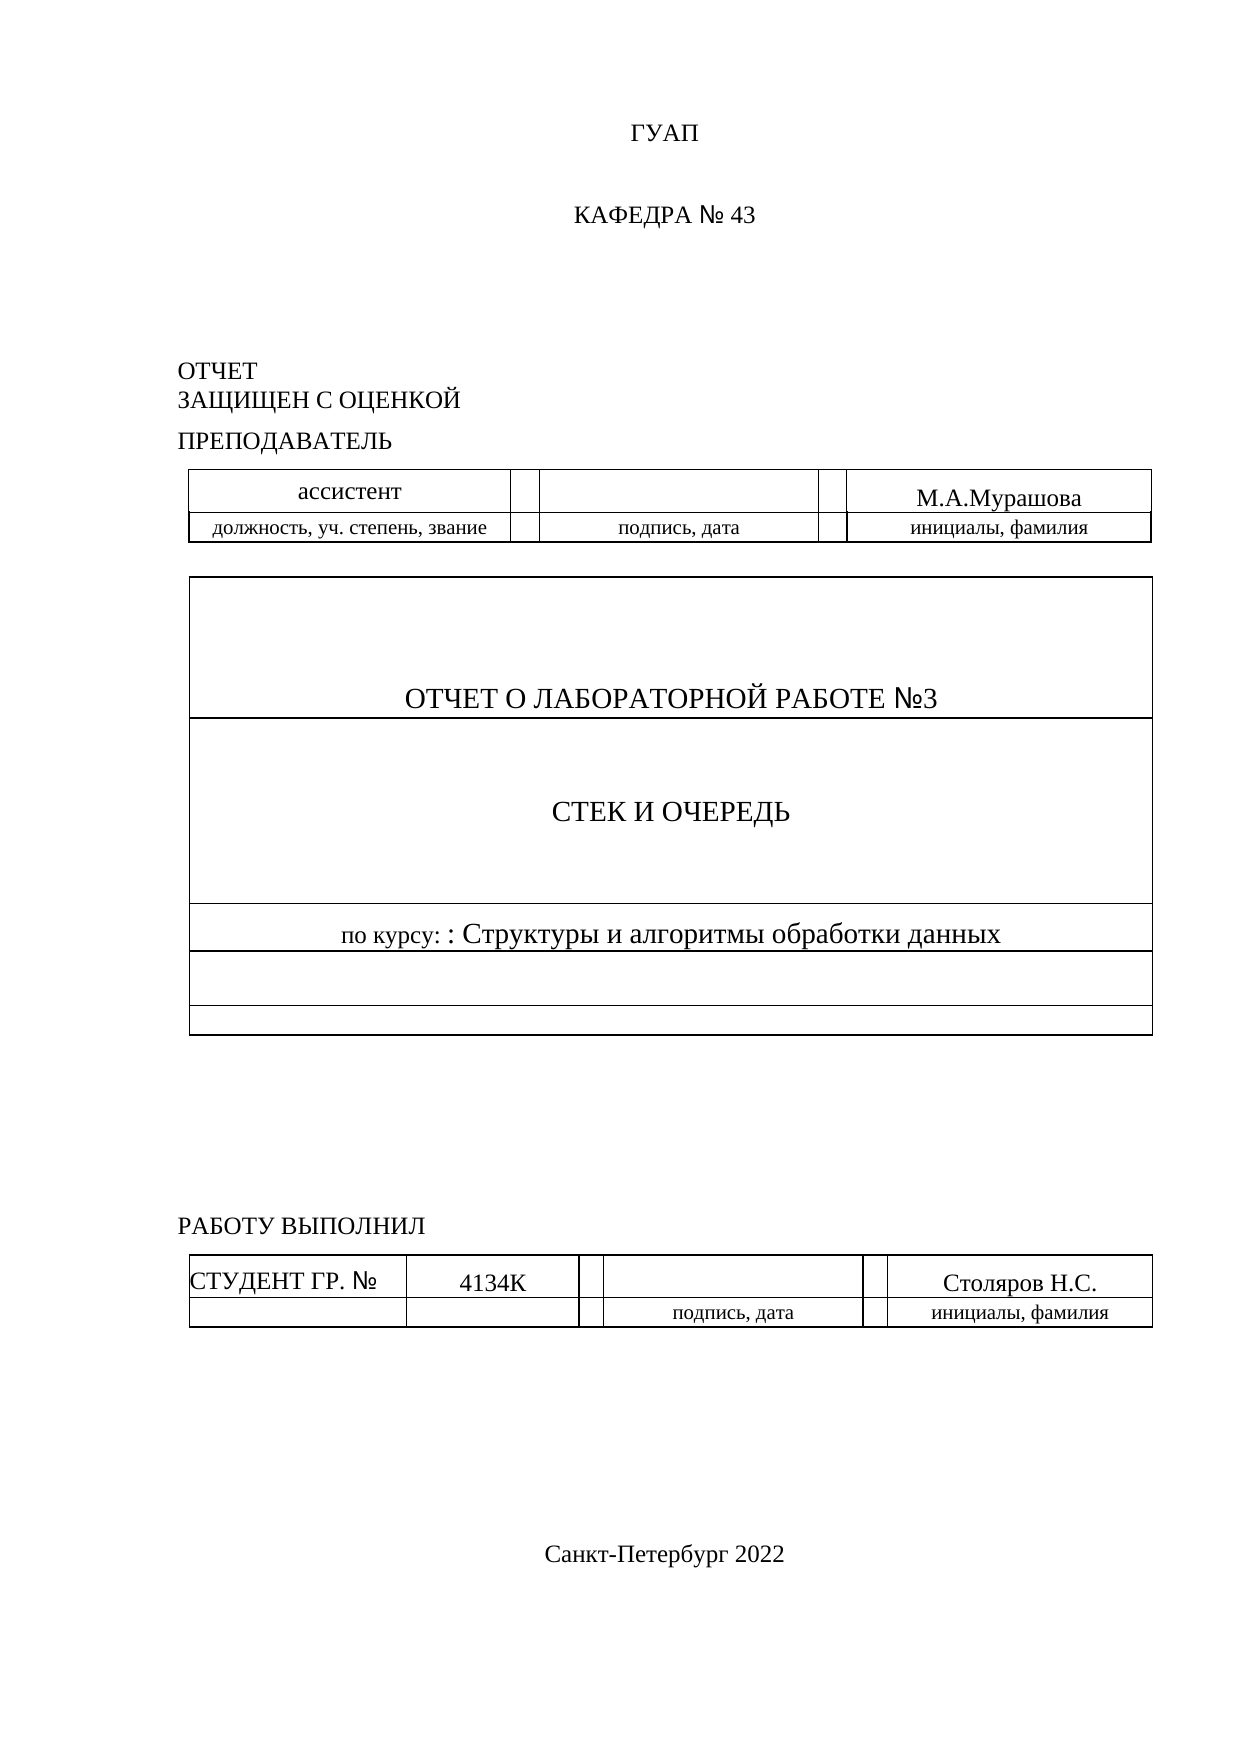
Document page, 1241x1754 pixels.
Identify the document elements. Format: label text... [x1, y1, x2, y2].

table_cell [580, 1298, 603, 1326]
table_header ассистент [189, 470, 510, 511]
text ПРЕПОДАВАТЕЛЬ [177, 426, 1152, 455]
table_cell СТЕК И ОЧЕРЕДЬ [190, 719, 1152, 902]
table_cell должность, уч. степень, звание [190, 513, 510, 541]
table_cell подпись, дата [604, 1298, 862, 1326]
text РАБОТУ ВЫПОЛНИЛ [177, 1211, 1152, 1239]
table_header [540, 470, 818, 511]
text ГУАП [177, 118, 1152, 147]
text КАФЕДРА № 43 [177, 197, 1152, 231]
table_header СТУДЕНТ ГР. № [190, 1256, 406, 1297]
table_header Столяров Н.С. [888, 1256, 1152, 1297]
table_cell [407, 1298, 578, 1326]
text Санкт-Петербург 2022 [177, 1539, 1152, 1568]
table_header М.А.Мурашова [847, 470, 1151, 511]
table_cell [190, 952, 1152, 1004]
table_cell инициалы, фамилия [888, 1298, 1152, 1326]
table_cell [819, 513, 846, 541]
table_header 4134К [407, 1256, 578, 1297]
table_cell [190, 1298, 406, 1326]
table_header [604, 1256, 862, 1297]
table_header [580, 1256, 603, 1297]
table_header [864, 1256, 887, 1297]
table_header [511, 470, 539, 511]
text ОТЧЕТ ЗАЩИЩЕН С ОЦЕНКОЙ [177, 356, 1152, 413]
table_header ОТЧЕТ О ЛАБОРАТОРНОЙ РАБОТЕ №3 [190, 578, 1152, 717]
table_cell подпись, дата [540, 513, 818, 541]
table_cell инициалы, фамилия [848, 513, 1150, 541]
table_cell [864, 1298, 887, 1326]
table_cell [511, 513, 539, 541]
table_cell [190, 1006, 1152, 1034]
table_cell по курсу: : Структуры и алгоритмы обработки данных [190, 904, 1152, 950]
table_header [819, 470, 846, 511]
